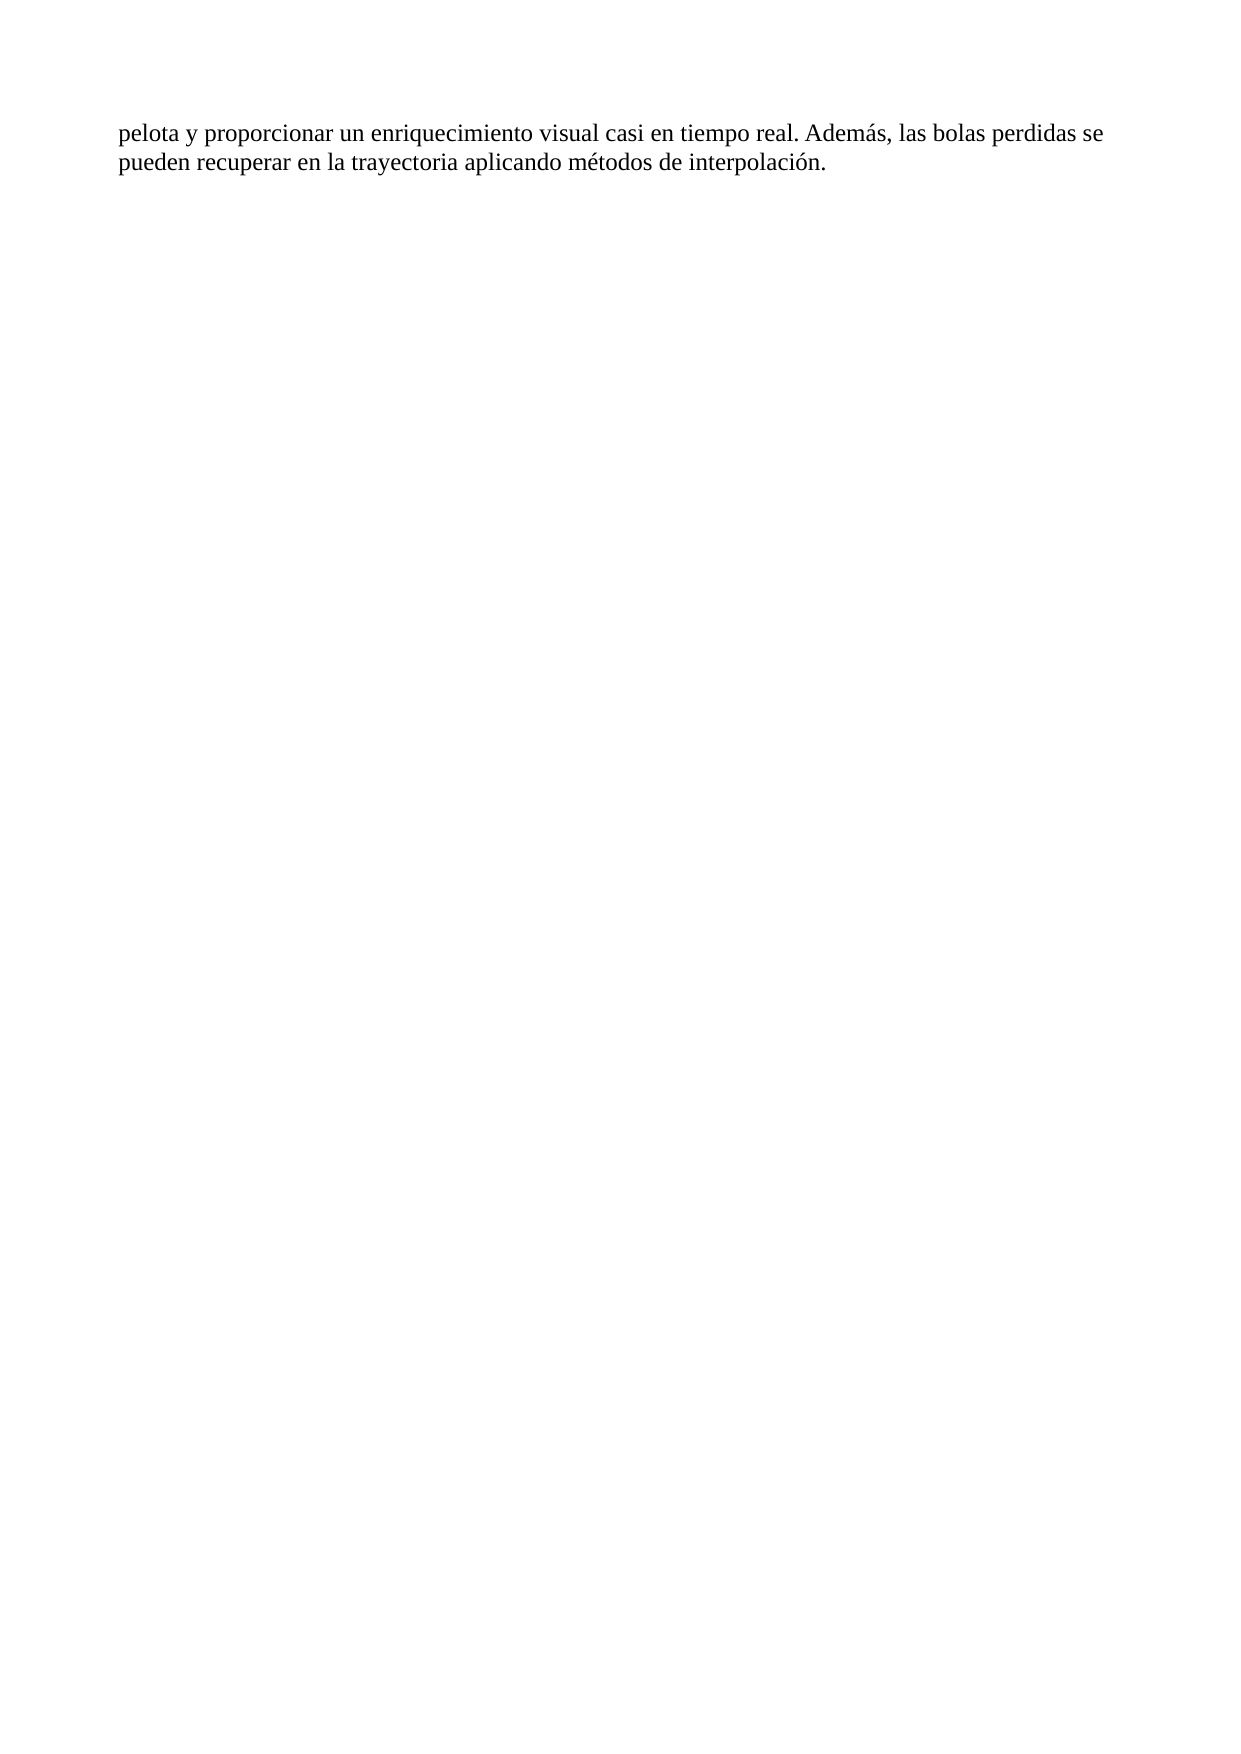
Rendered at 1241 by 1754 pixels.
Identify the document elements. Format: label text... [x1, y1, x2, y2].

text pelota y proporcionar un enriquecimiento visual casi en tiempo real. Además, las bolas perdidas se pueden recuperar en la trayectoria aplicando métodos de interpolación. [118, 118, 1122, 176]
